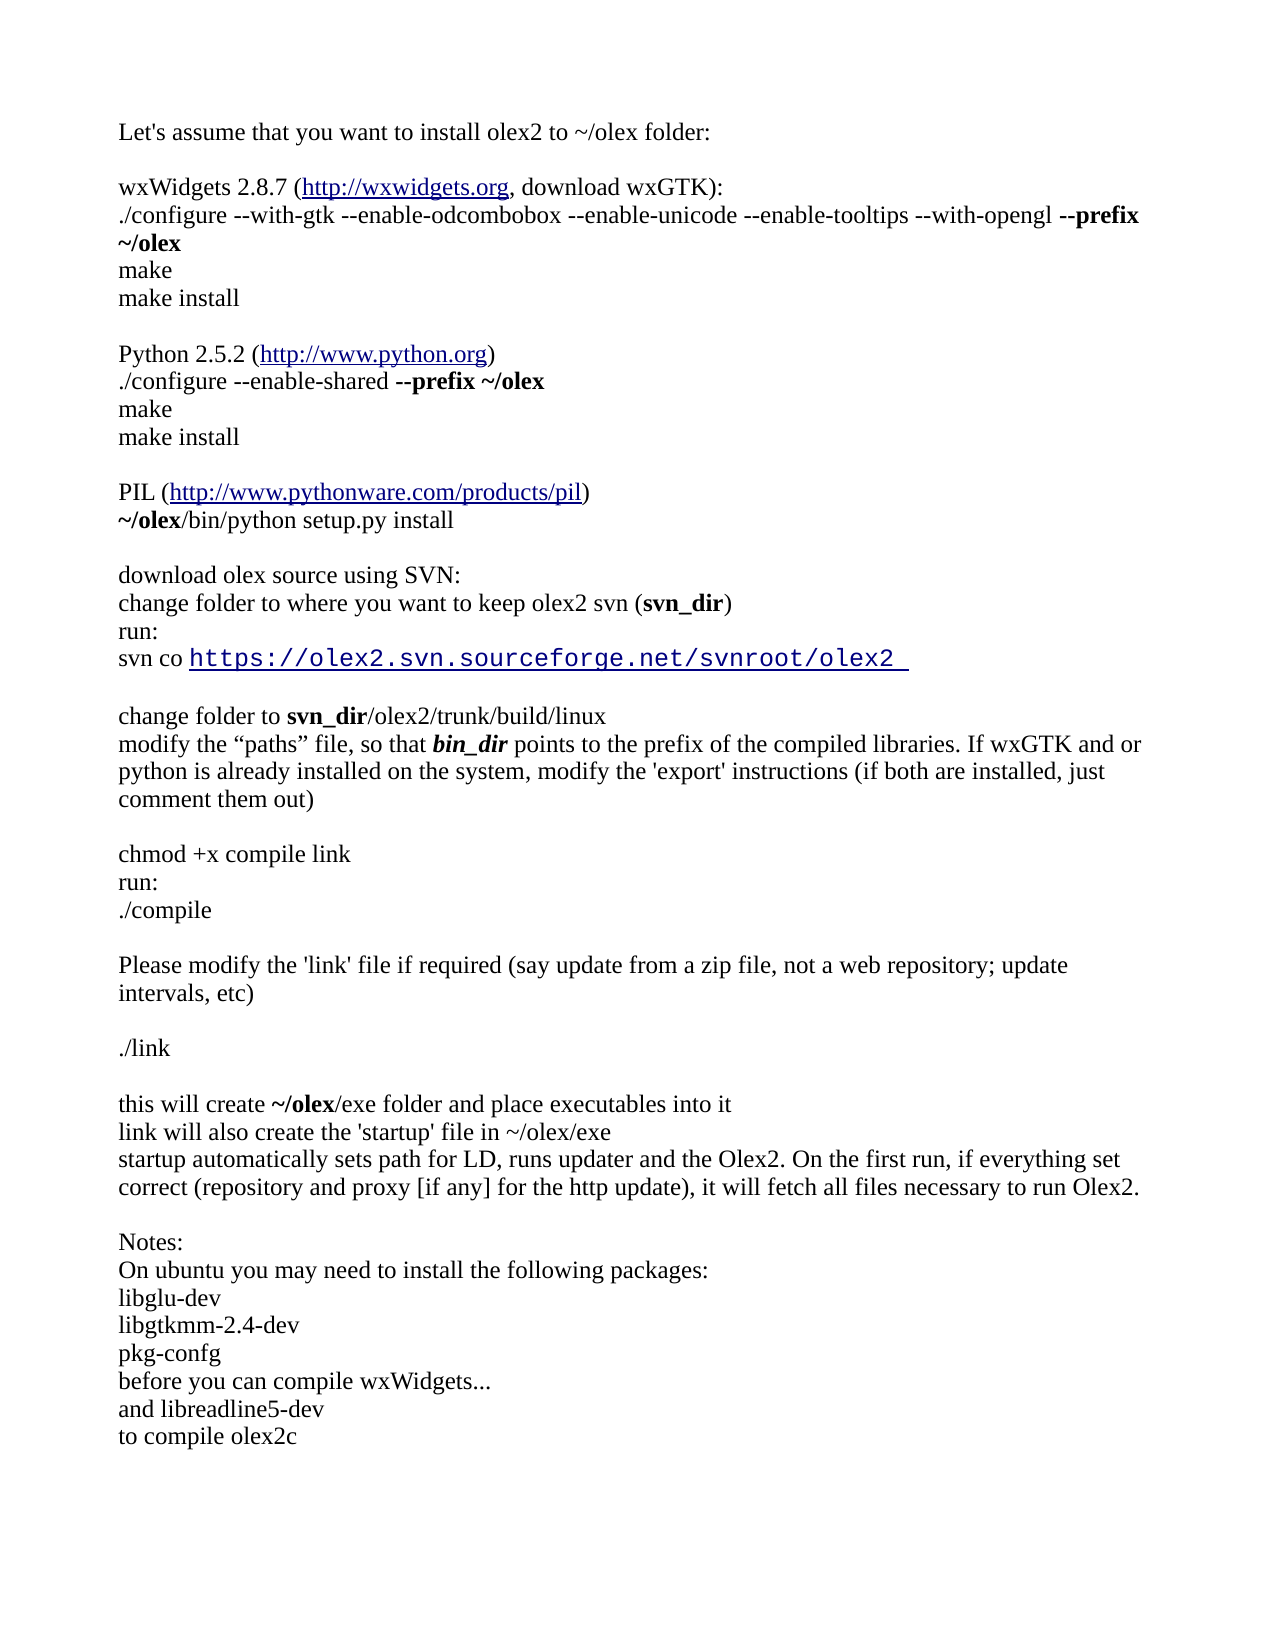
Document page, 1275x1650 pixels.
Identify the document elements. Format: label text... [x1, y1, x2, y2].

text run: [118, 617, 1157, 644]
text run: [118, 868, 1157, 896]
text change folder to where you want to keep olex2 svn (svn_dir) [118, 589, 1157, 617]
text svn co https://olex2.svn.sourceforge.net/svnroot/olex2 [118, 644, 1157, 674]
text PIL (http://www.pythonware.com/products/pil) [118, 478, 1157, 506]
text make install [118, 423, 1157, 451]
text modify the “paths” file, so that bin_dir points to the prefix of the compiled libraries. If wxGTK and or python is already installed on the system, modify the 'export' instructions (if both are installed, just comment them out) [118, 730, 1157, 813]
text On ubuntu you may need to install the following packages: [118, 1256, 1157, 1284]
text make [118, 395, 1157, 423]
text Notes: [118, 1228, 1157, 1256]
text make install [118, 284, 1157, 312]
text pkg-confg [118, 1339, 1157, 1367]
text ./link [118, 1034, 1157, 1062]
text download olex source using SVN: [118, 561, 1157, 589]
text make [118, 257, 1157, 284]
text link will also create the 'startup' file in ~/olex/exe [118, 1118, 1157, 1145]
text to compile olex2c [118, 1422, 1157, 1450]
text ./configure --enable-shared --prefix ~/olex [118, 367, 1157, 395]
text before you can compile wxWidgets... [118, 1367, 1157, 1395]
text Python 2.5.2 (http://www.python.org) [118, 340, 1157, 367]
text libglu-dev [118, 1284, 1157, 1312]
text ~/olex/bin/python setup.py install [118, 506, 1157, 534]
text and libreadline5-dev [118, 1395, 1157, 1422]
text ./configure --with-gtk --enable-odcombobox --enable-unicode --enable-tooltips --with-opengl --prefix ~/olex [118, 201, 1157, 257]
text this will create ~/olex/exe folder and place executables into it [118, 1090, 1157, 1118]
text change folder to svn_dir/olex2/trunk/build/linux [118, 702, 1157, 730]
text Please modify the 'link' file if required (say update from a zip file, not a web repository; update intervals, etc) [118, 951, 1157, 1007]
text startup automatically sets path for LD, runs updater and the Olex2. On the first run, if everything set correct (repository and proxy [if any] for the http update), it will fetch all files necessary to run Olex2. [118, 1145, 1157, 1201]
text libgtkmm-2.4-dev [118, 1312, 1157, 1339]
text ./compile [118, 896, 1157, 924]
text Let's assume that you want to install olex2 to ~/olex folder: [118, 118, 1157, 146]
text wxWidgets 2.8.7 (http://wxwidgets.org, download wxGTK): [118, 173, 1157, 201]
text chmod +x compile link [118, 841, 1157, 868]
